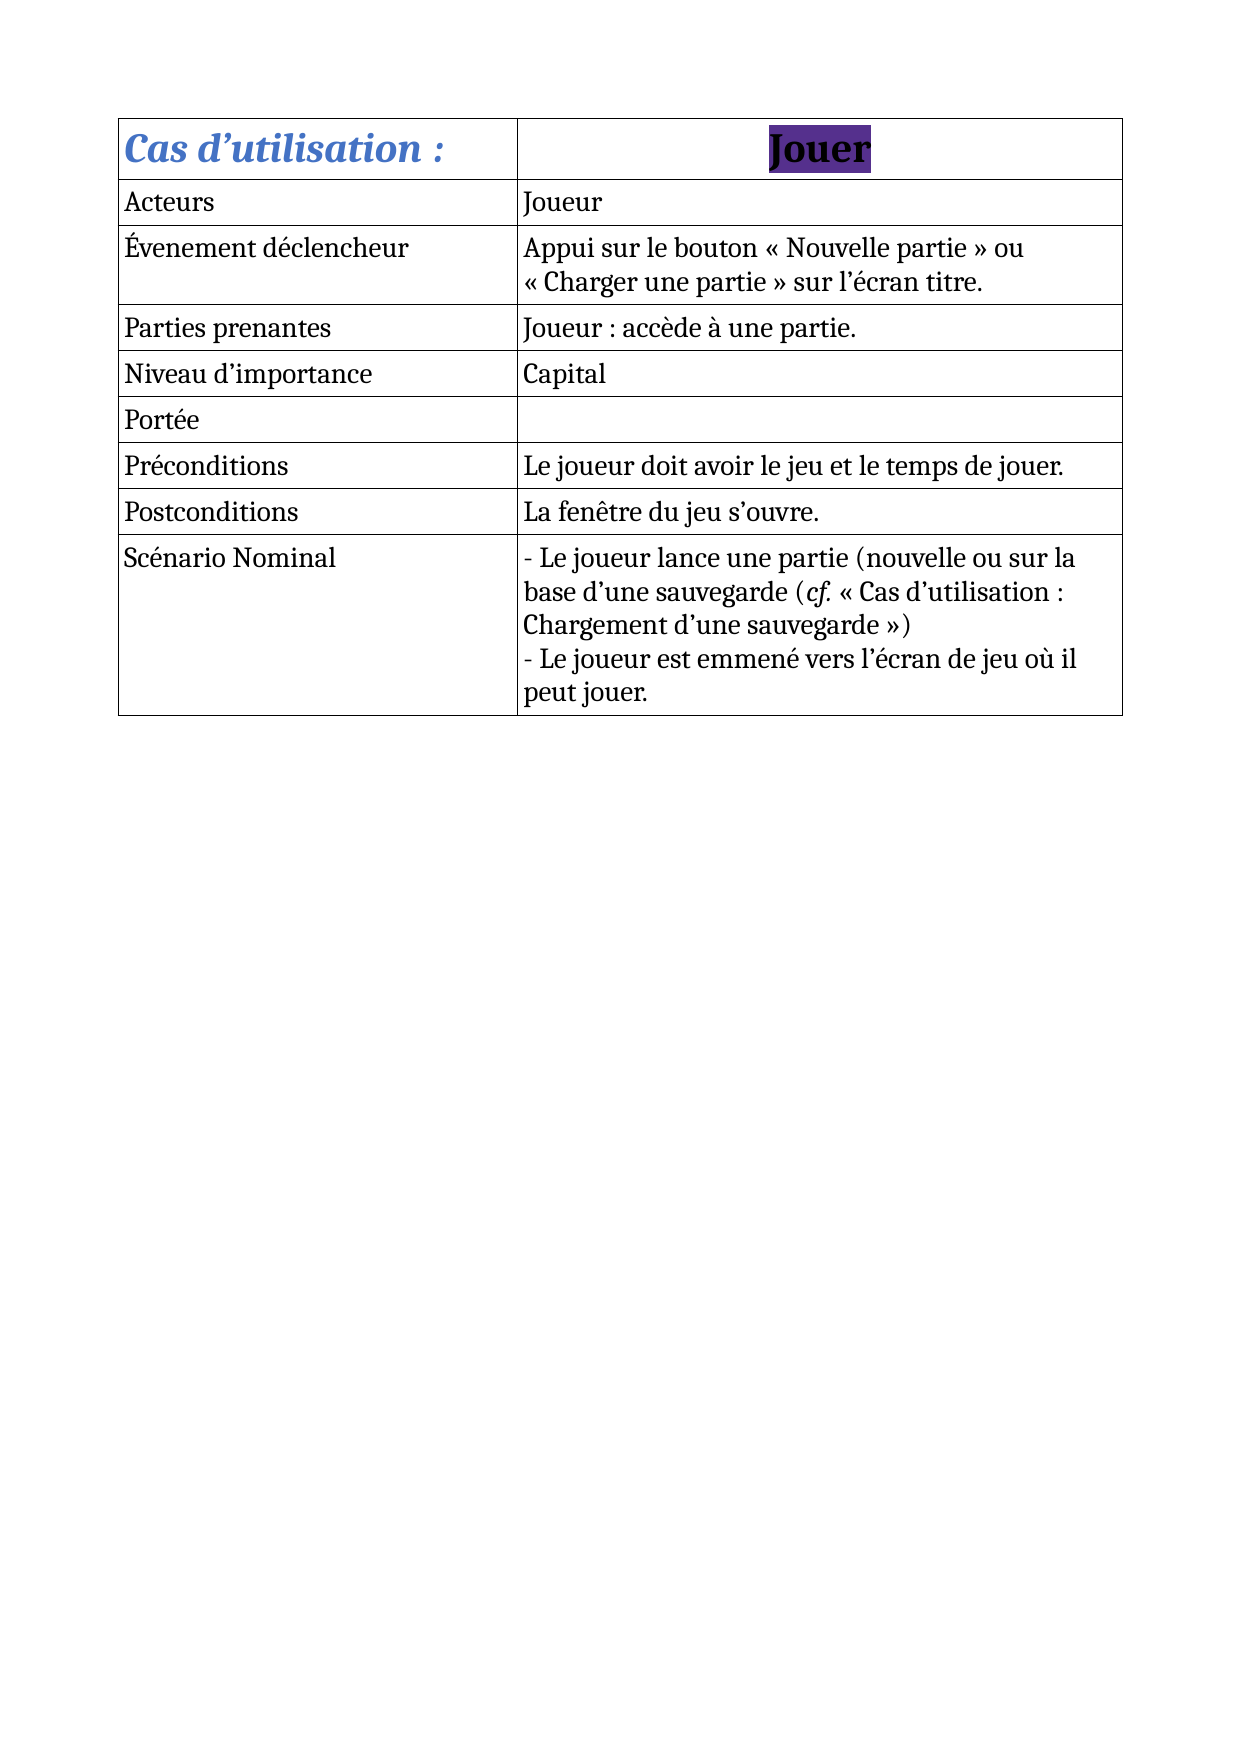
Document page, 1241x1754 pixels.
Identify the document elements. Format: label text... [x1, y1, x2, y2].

table_header Cas d’utilisation : [119, 119, 517, 178]
table_cell Joueur : accède à une partie. [518, 305, 1122, 350]
table_cell Le joueur doit avoir le jeu et le temps de jouer. [518, 443, 1122, 488]
table_cell Niveau d’importance [119, 351, 517, 396]
table_cell Préconditions [119, 443, 517, 488]
table_cell Postconditions [119, 489, 517, 534]
table_cell Capital [518, 351, 1122, 396]
table_cell Joueur [518, 180, 1122, 224]
table_cell Scénario Nominal [119, 535, 517, 714]
table_cell Évenement déclencheur [119, 226, 517, 304]
table_cell Portée [119, 397, 517, 442]
table_cell Appui sur le bouton « Nouvelle partie » ou « Charger une partie » sur l’écran titre. [518, 226, 1122, 304]
table_cell - Le joueur lance une partie (nouvelle ou sur la base d’une sauvegarde (cf. « Cas d’utilisation : Chargement d’une sauvegarde ») - Le joueur est emmené vers l’écran de jeu où il peut jouer. [518, 535, 1122, 714]
table_cell Parties prenantes [119, 305, 517, 350]
table_cell La fenêtre du jeu s’ouvre. [518, 489, 1122, 534]
table_cell Acteurs [119, 180, 517, 224]
table_header Jouer [518, 119, 1122, 178]
table_cell [518, 397, 1122, 442]
